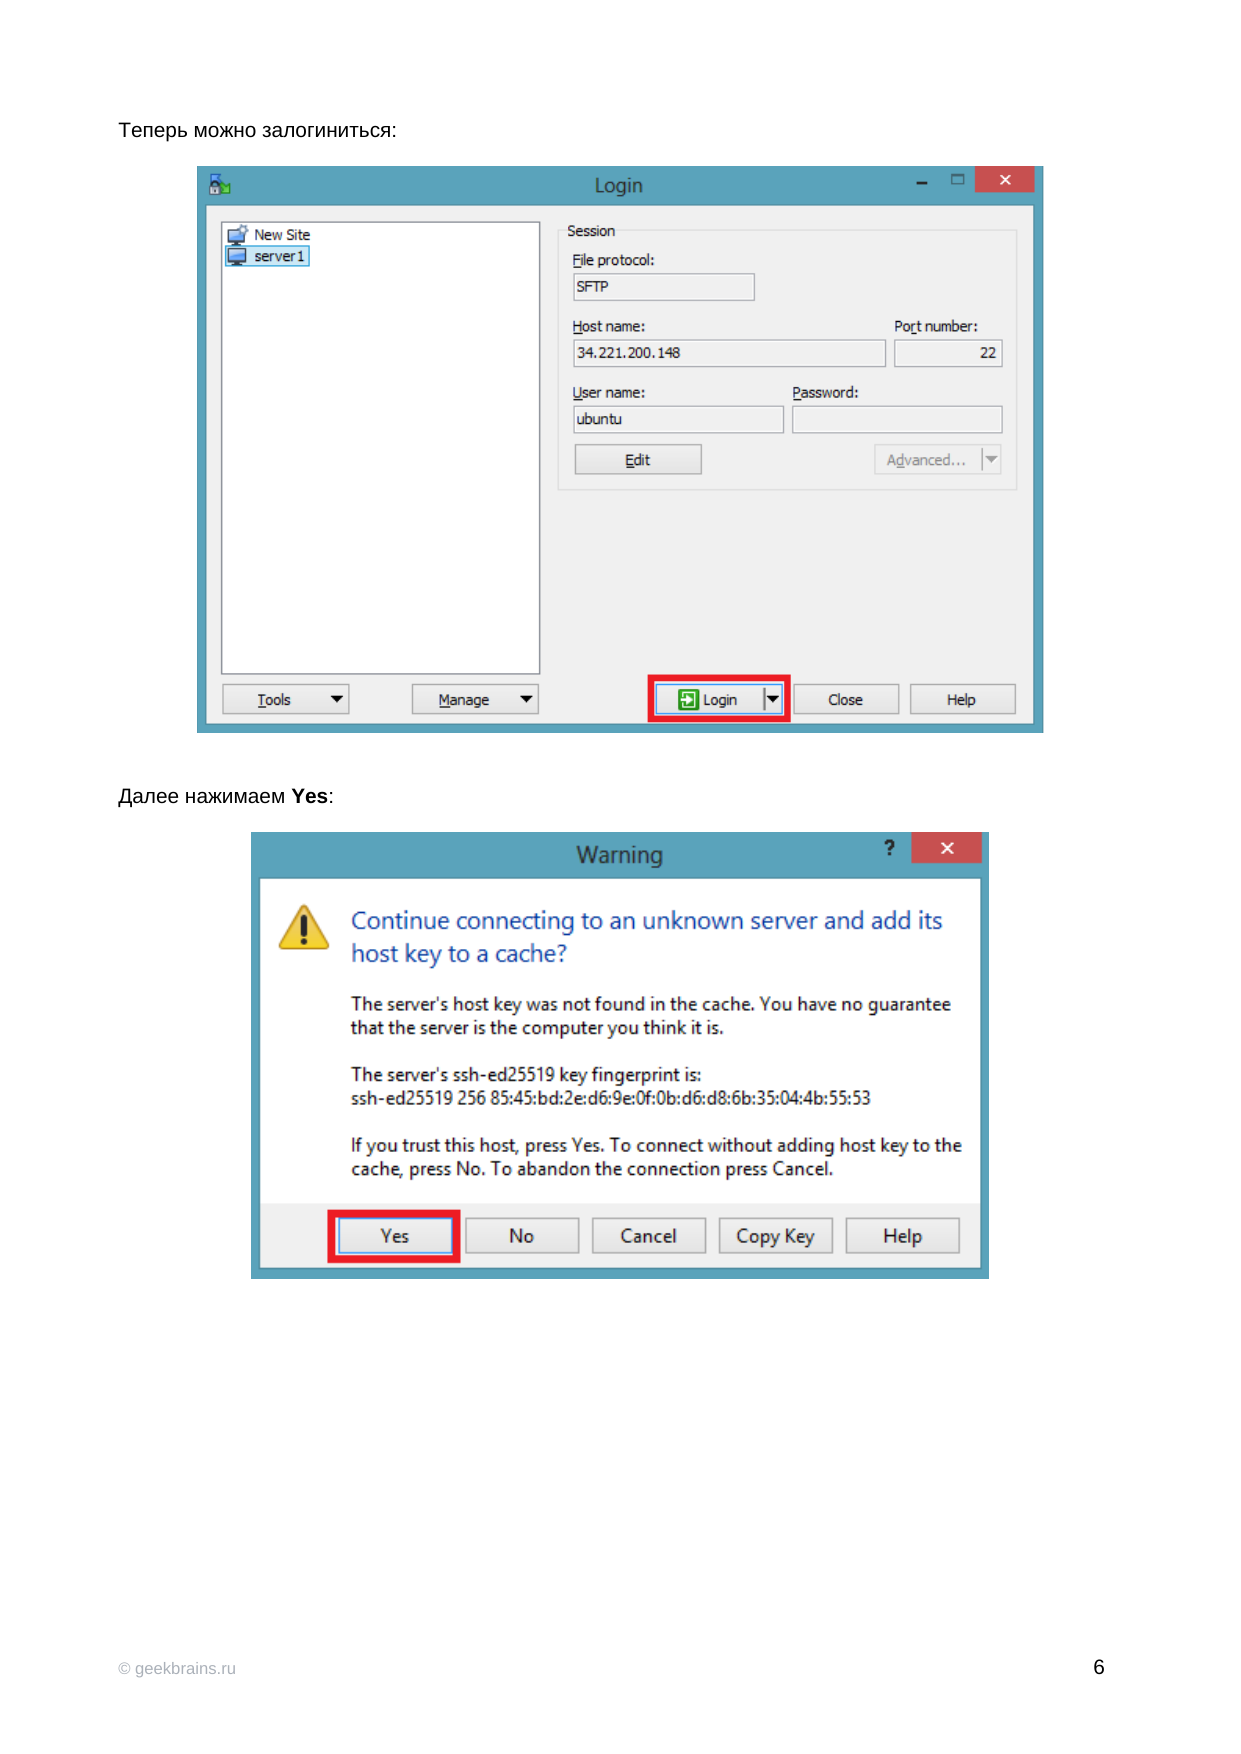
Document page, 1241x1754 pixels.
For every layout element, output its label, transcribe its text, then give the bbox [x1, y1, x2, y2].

text Далее нажимаем Yes: [118, 784, 1122, 808]
text Теперь можно залогиниться: [118, 118, 1122, 142]
picture [197, 166, 1044, 733]
picture [251, 832, 989, 1279]
